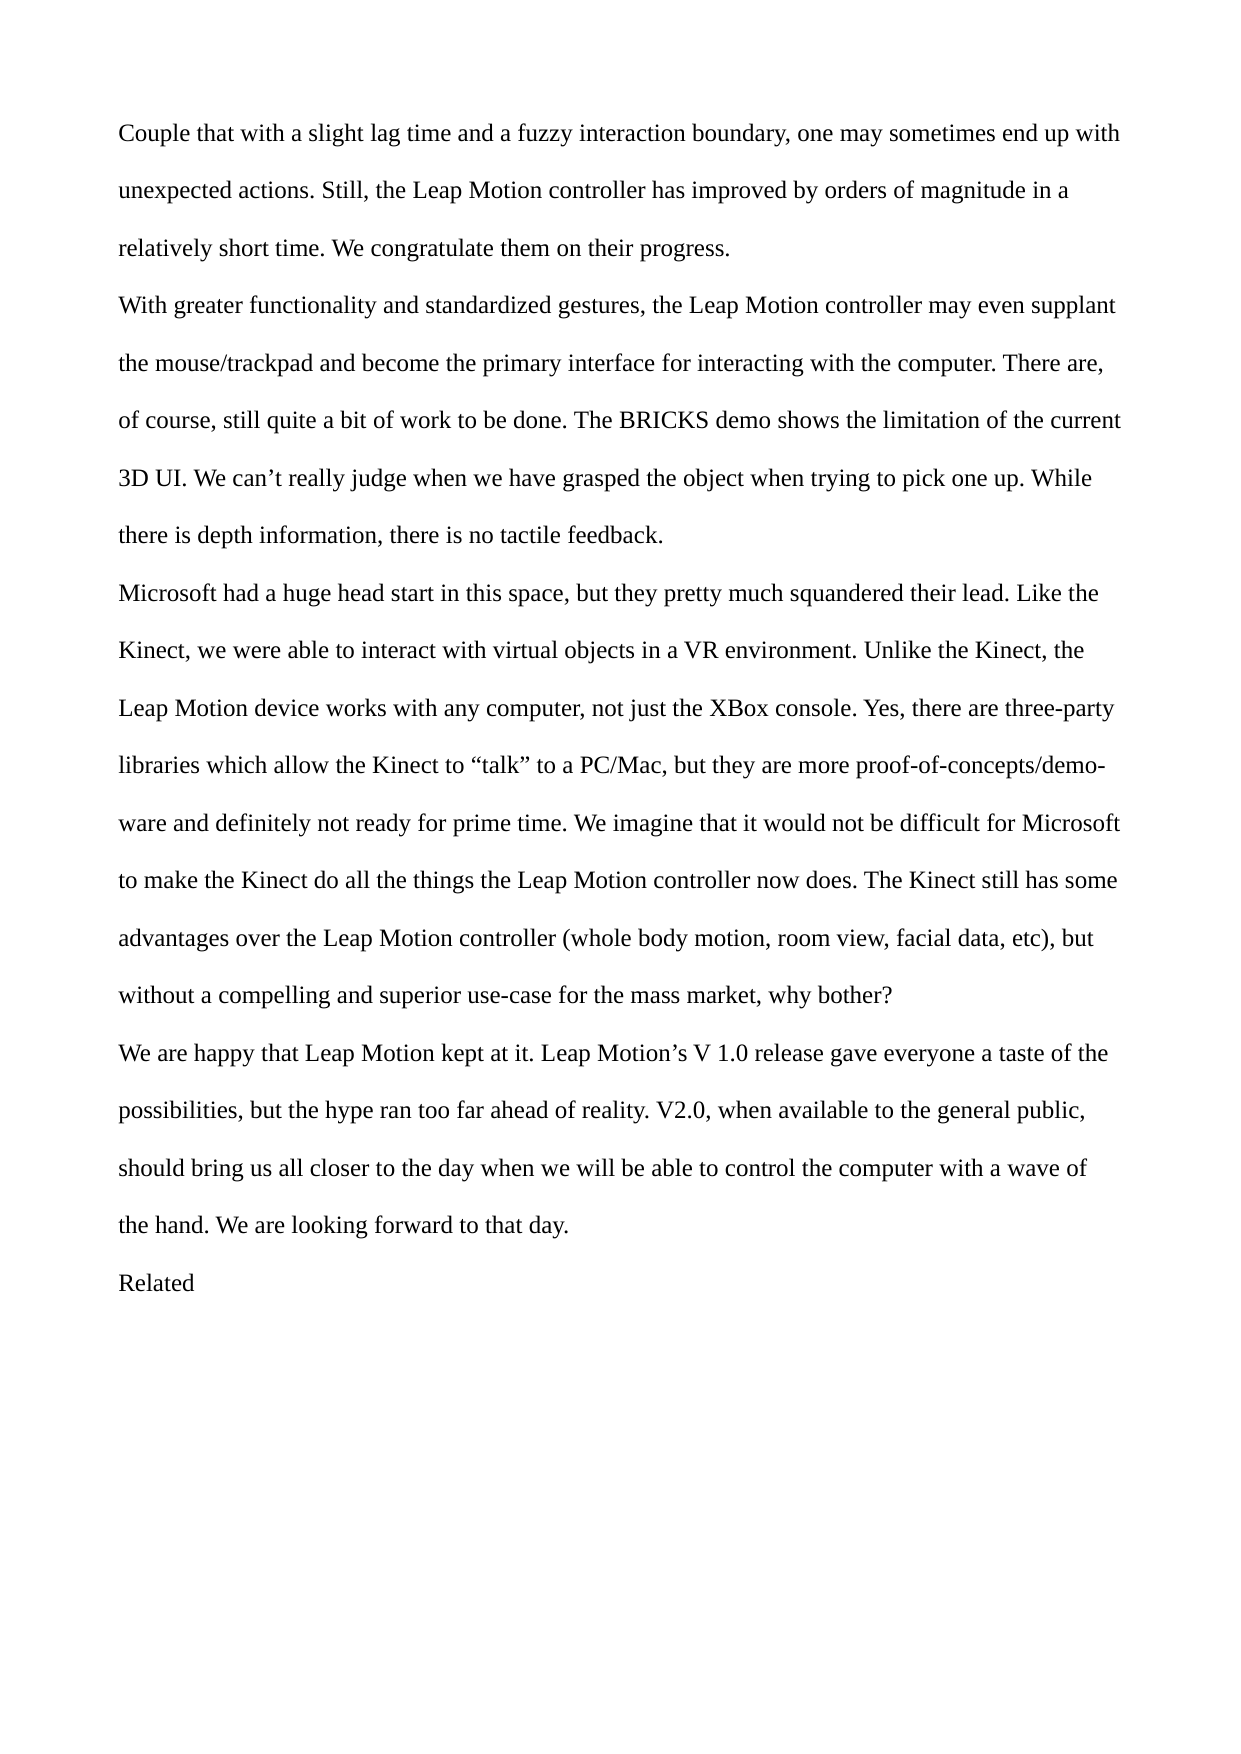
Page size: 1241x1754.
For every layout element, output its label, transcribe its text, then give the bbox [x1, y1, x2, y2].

text Couple that with a slight lag time and a fuzzy interaction boundary, one may sometimes end up with unexpected actions. Still, the Leap Motion controller has improved by orders of magnitude in a relatively short time. We congratulate them on their progress. [118, 118, 1122, 262]
text Microsoft had a huge head start in this space, but they pretty much squandered their lead. Like the Kinect, we were able to interact with virtual objects in a VR environment. Unlike the Kinect, the Leap Motion device works with any computer, not just the XBox console. Yes, there are three-party libraries which allow the Kinect to “talk” to a PC/Mac, but they are more proof-of-concepts/demo-ware and definitely not ready for prime time. We imagine that it would not be difficult for Microsoft to make the Kinect do all the things the Leap Motion controller now does. The Kinect still has some advantages over the Leap Motion controller (whole body motion, room view, facial data, etc), but without a compelling and superior use-case for the mass market, why bother? [118, 578, 1122, 1009]
text Related [118, 1268, 1122, 1297]
text We are happy that Leap Motion kept at it. Leap Motion’s V 1.0 release gave everyone a taste of the possibilities, but the hype ran too far ahead of reality. V2.0, when available to the general public, should bring us all closer to the day when we will be able to control the computer with a wave of the hand. We are looking forward to that day. [118, 1038, 1122, 1239]
text With greater functionality and standardized gestures, the Leap Motion controller may even supplant the mouse/trackpad and become the primary interface for interacting with the computer. There are, of course, still quite a bit of work to be done. The BRICKS demo shows the limitation of the current 3D UI. We can’t really judge when we have grasped the object when trying to pick one up. While there is depth information, there is no tactile feedback. [118, 291, 1122, 549]
